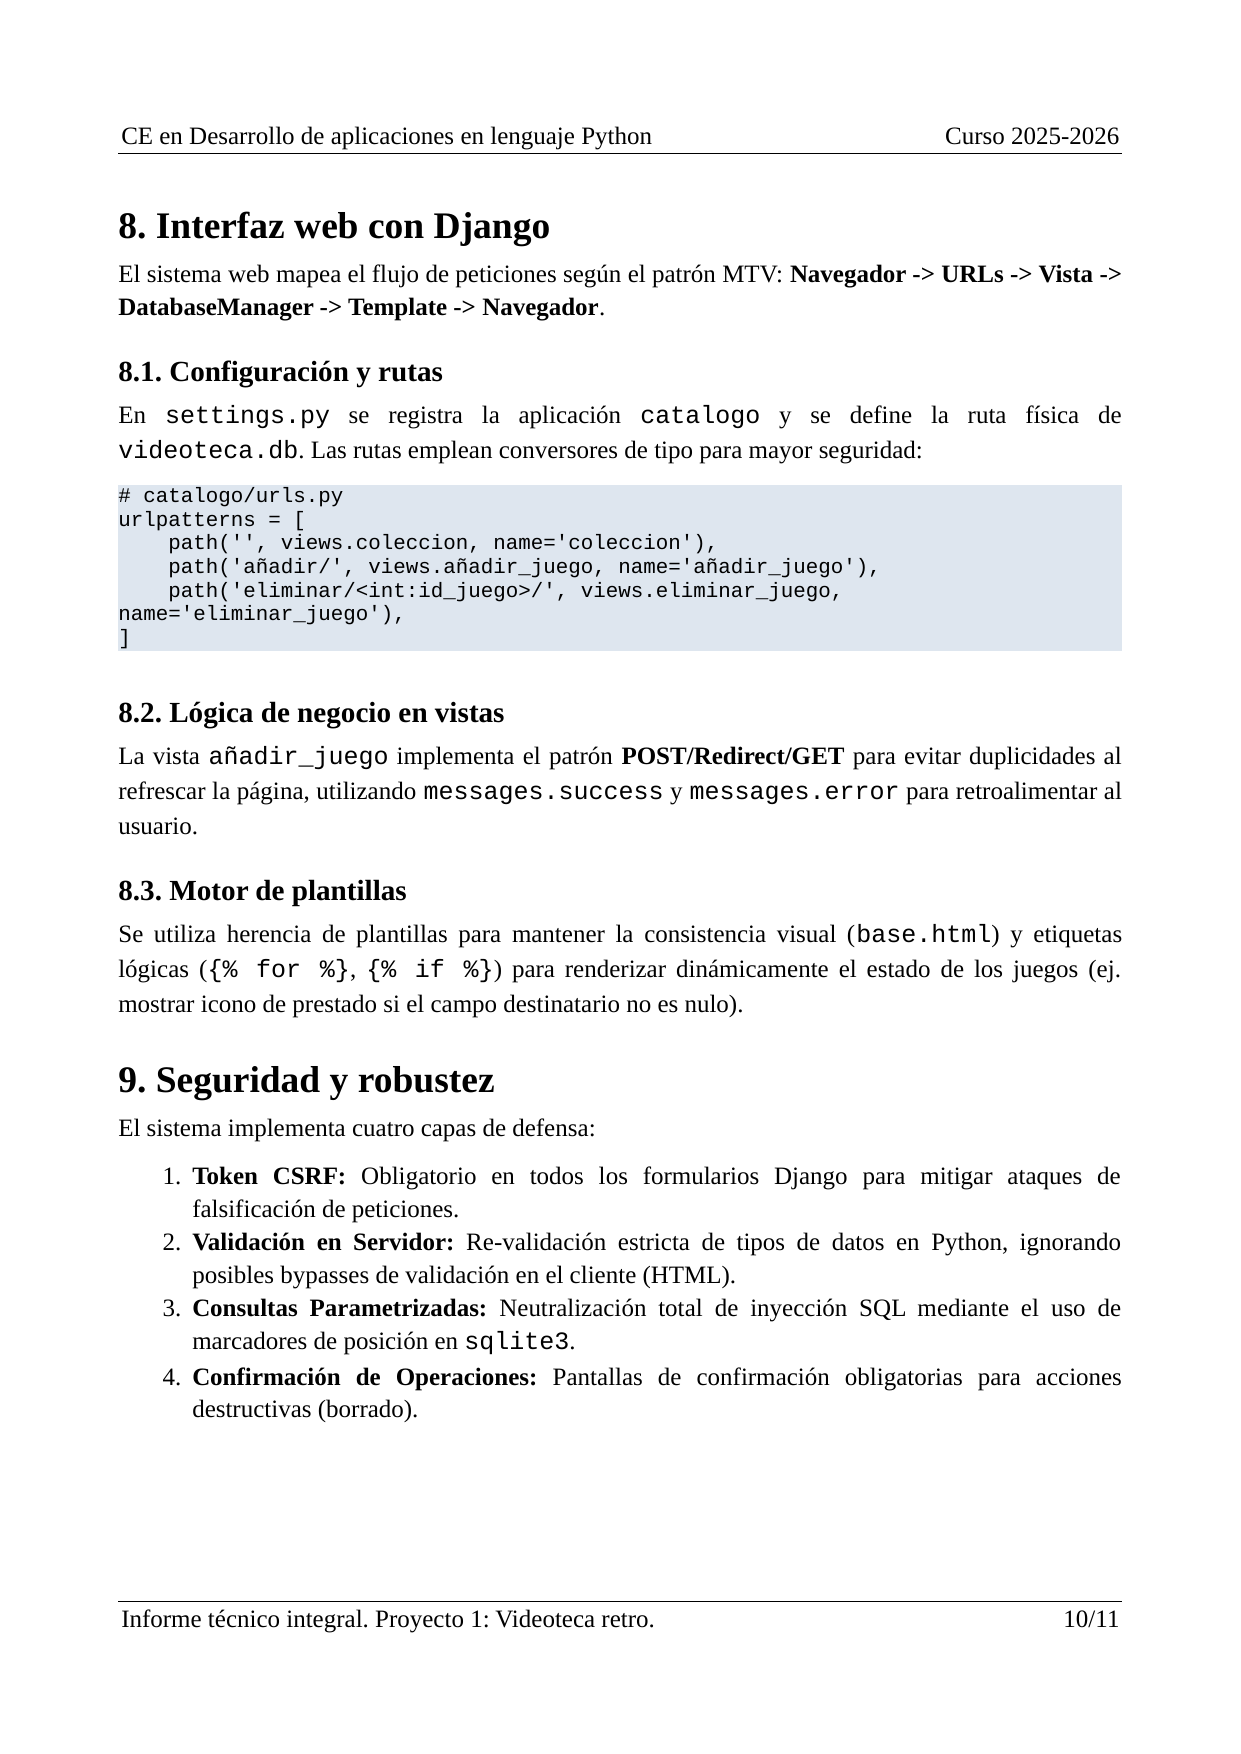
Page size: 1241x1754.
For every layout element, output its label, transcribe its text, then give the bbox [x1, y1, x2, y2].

subtitle 9. Seguridad y robustez [118, 1058, 1122, 1101]
text El sistema web mapea el flujo de peticiones según el patrón MTV: Navegador -> URLs -> Vista -> DatabaseManager -> Template -> Navegador. [118, 259, 1122, 321]
list Confirmación de Operaciones: Pantallas de confirmación obligatorias para acciones destructivas (borrado). [162, 1362, 1122, 1423]
text path('', views.coleccion, name='coleccion'), [118, 532, 1122, 556]
text path('añadir/', views.añadir_juego, name='añadir_juego'), [118, 556, 1122, 580]
text path('eliminar/<int:id_juego>/', views.eliminar_juego, name='eliminar_juego'), [118, 580, 1122, 627]
subtitle 8.2. Lógica de negocio en vistas [118, 695, 1122, 728]
text # catalogo/urls.py [118, 485, 1122, 509]
text Se utiliza herencia de plantillas para mantener la consistencia visual (base.html) y etiquetas lógicas ({% for %}, {% if %}) para renderizar dinámicamente el estado de los juegos (ej. mostrar icono de prestado si el campo destinatario no es nulo). [118, 919, 1122, 1018]
list Consultas Parametrizadas: Neutralización total de inyección SQL mediante el uso de marcadores de posición en sqlite3. [162, 1293, 1122, 1357]
text En settings.py se registra la aplicación catalogo y se define la ruta física de videoteca.db. Las rutas emplean conversores de tipo para mayor seguridad: [118, 400, 1122, 466]
subtitle 8. Interfaz web con Django [118, 203, 1122, 246]
text urlpatterns = [ [118, 509, 1122, 532]
list Token CSRF: Obligatorio en todos los formularios Django para mitigar ataques de falsificación de peticiones. [162, 1161, 1122, 1223]
subtitle 8.3. Motor de plantillas [118, 873, 1122, 907]
text ] [118, 627, 1122, 651]
list Validación en Servidor: Re-validación estricta de tipos de datos en Python, ignorando posibles bypasses de validación en el cliente (HTML). [162, 1227, 1122, 1289]
subtitle 8.1. Configuración y rutas [118, 354, 1122, 387]
text El sistema implementa cuatro capas de defensa: [118, 1113, 1122, 1142]
text La vista añadir_juego implementa el patrón POST/Redirect/GET para evitar duplicidades al refrescar la página, utilizando messages.success y messages.error para retroalimentar al usuario. [118, 741, 1122, 840]
